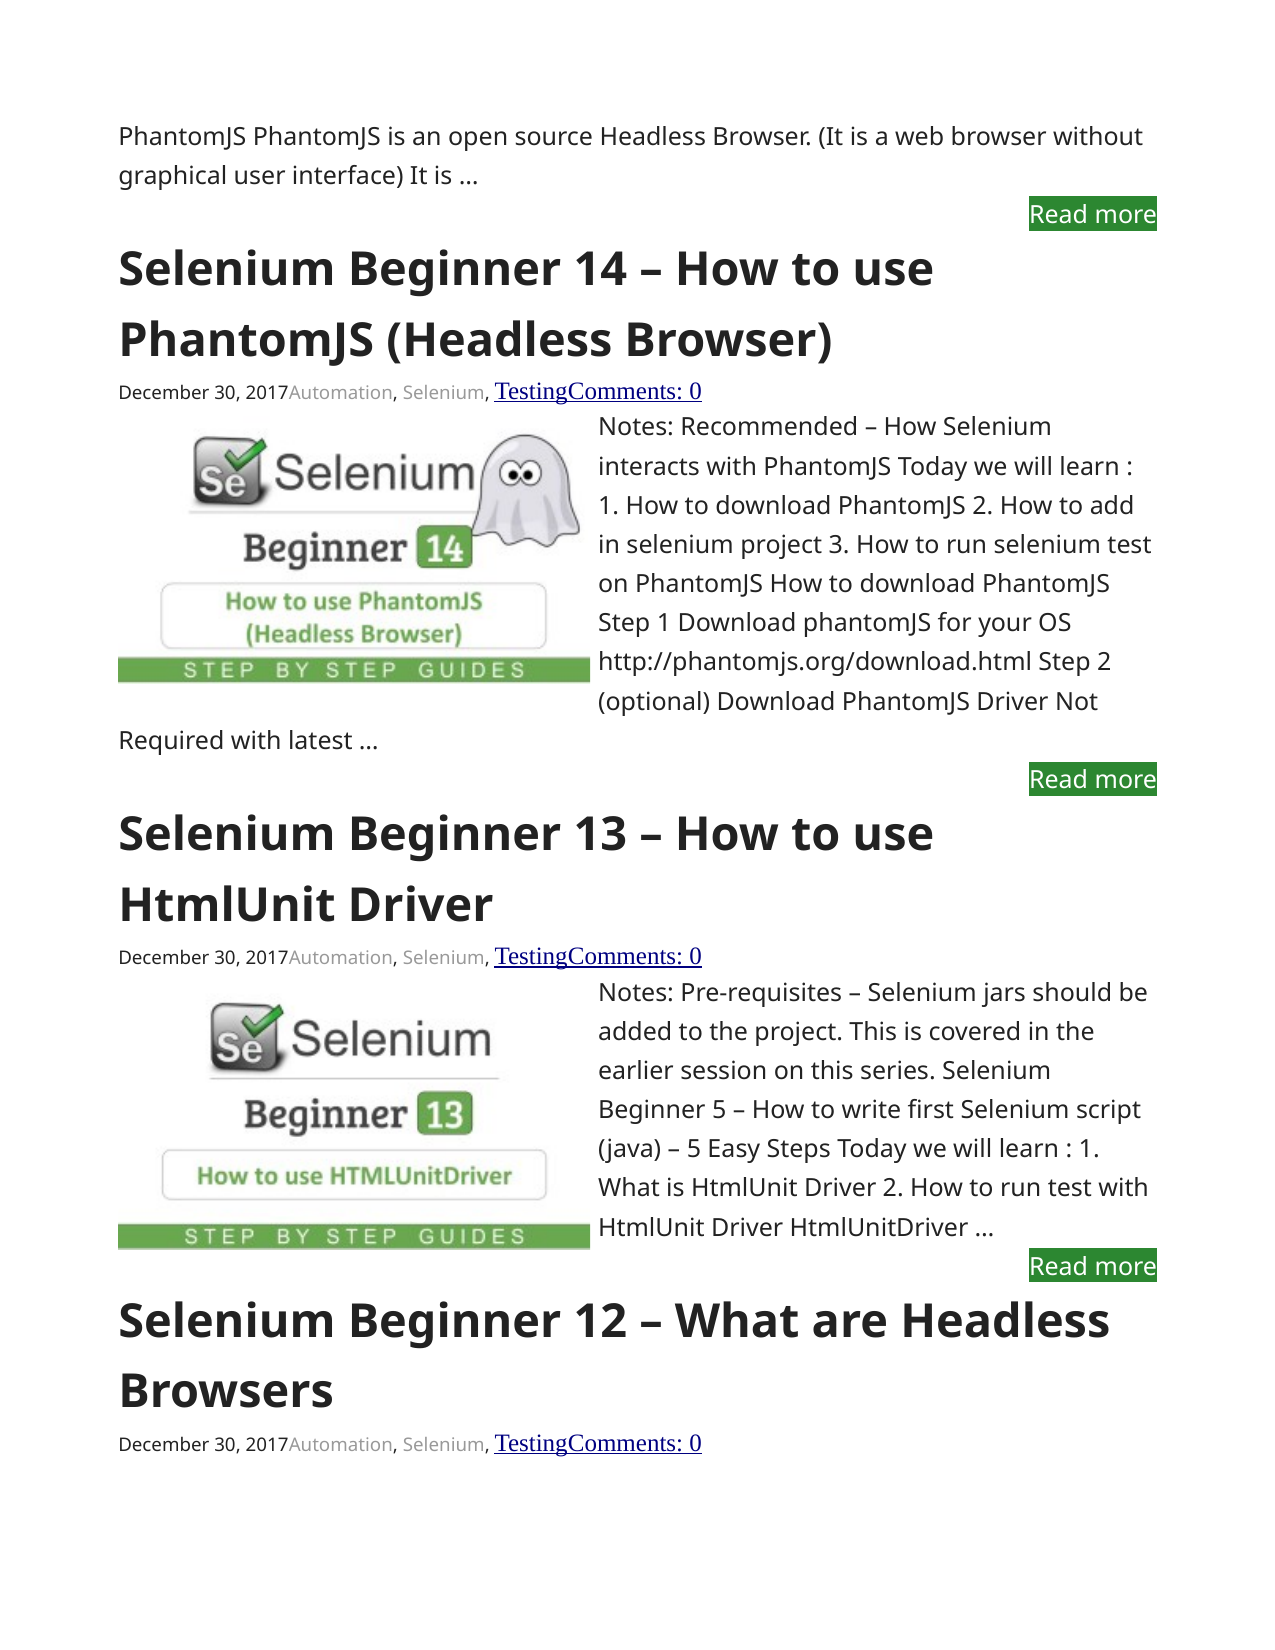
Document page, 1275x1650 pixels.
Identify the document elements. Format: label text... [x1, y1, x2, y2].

text Notes: Recommended – How Selenium interacts with PhantomJS Today we will learn : 1. How to download PhantomJS 2. How to add in selenium project 3. How to run selenium test on PhantomJS How to download PhantomJS Step 1 Download phantomJS for your OS http://phantomjs.org/download.html Step 2 (optional) Download PhantomJS Driver Not Required with latest … [118, 409, 1157, 756]
text Read more [118, 762, 1157, 796]
text PhantomJS PhantomJS is an open source Headless Browser. (It is a web browser without graphical user interface) It is … [118, 118, 1157, 191]
text Read more [118, 1248, 1157, 1282]
picture [118, 416, 590, 684]
text December 30, 2017Automation, Selenium, TestingComments: 0 [118, 1428, 1157, 1457]
text Read more [118, 196, 1157, 231]
picture [118, 982, 590, 1250]
text December 30, 2017Automation, Selenium, TestingComments: 0 [118, 376, 1157, 405]
text December 30, 2017Automation, Selenium, TestingComments: 0 [118, 941, 1157, 970]
subtitle Selenium Beginner 12 – What are Headless Browsers [118, 1287, 1157, 1422]
subtitle Selenium Beginner 14 – How to use PhantomJS (Headless Browser) [118, 236, 1157, 370]
subtitle Selenium Beginner 13 – How to use HtmlUnit Driver [118, 801, 1157, 935]
text Notes: Pre-requisites – Selenium jars should be added to the project. This is covered in the earlier session on this series. Selenium Beginner 5 – How to write first Selenium script (java) – 5 Easy Steps Today we will learn : 1. What is HtmlUnit Driver 2. How to run test with HtmlUnit Driver HtmlUnitDriver … [118, 974, 1157, 1243]
